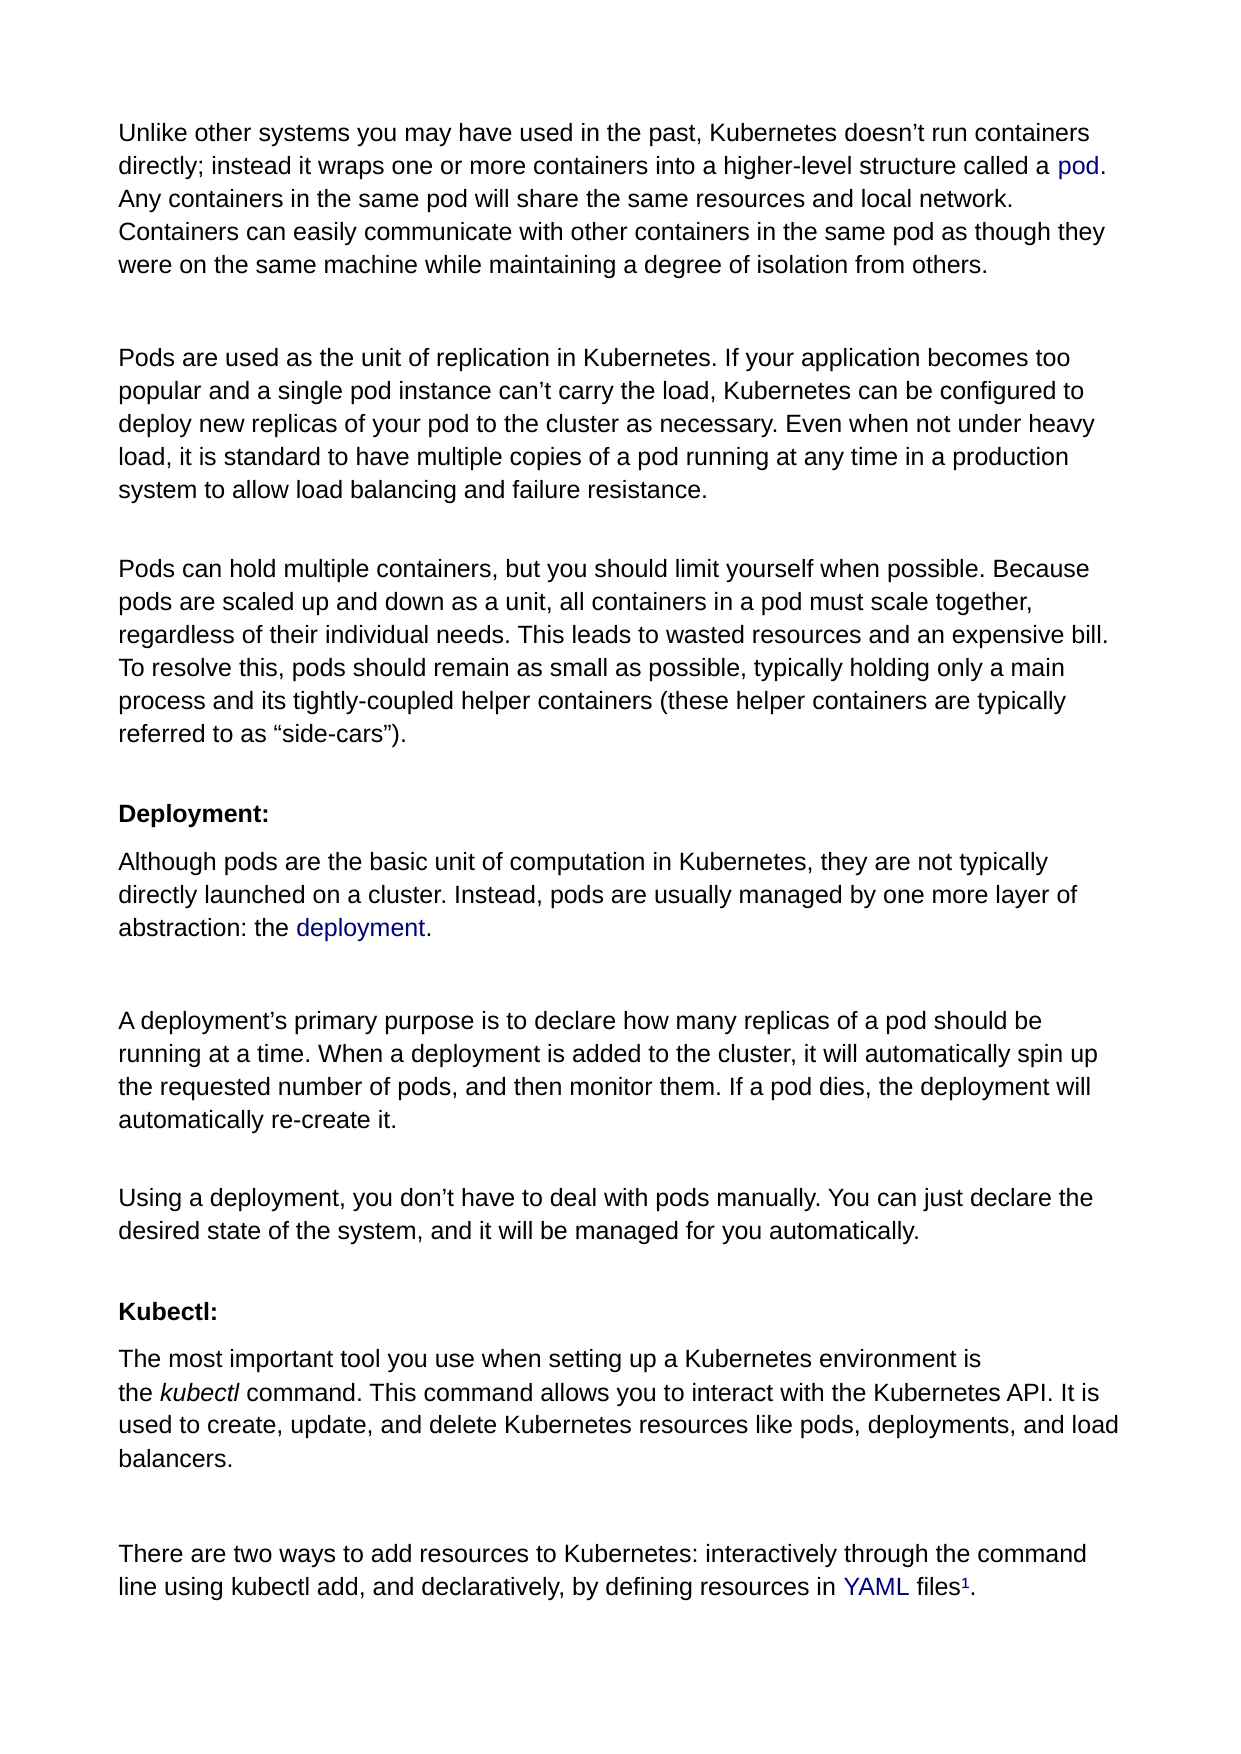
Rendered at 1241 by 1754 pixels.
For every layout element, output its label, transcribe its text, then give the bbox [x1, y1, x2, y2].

text Pods are used as the unit of replication in Kubernetes. If your application becomes too popular and a single pod instance can’t carry the load, Kubernetes can be configured to deploy new replicas of your pod to the cluster as necessary. Even when not under heavy load, it is standard to have multiple copies of a pod running at any time in a production system to allow load balancing and failure resistance. [118, 343, 1122, 504]
text Deployment: [118, 799, 1122, 828]
text Using a deployment, you don’t have to deal with pods manually. You can just declare the desired state of the system, and it will be managed for you automatically. [118, 1183, 1122, 1245]
text A deployment’s primary purpose is to declare how many replicas of a pod should be running at a time. When a deployment is added to the cluster, it will automatically spin up the requested number of pods, and then monitor them. If a pod dies, the deployment will automatically re-create it. [118, 1006, 1122, 1134]
text The most important tool you use when setting up a Kubernetes environment is the kubectl command. This command allows you to interact with the Kubernetes API. It is used to create, update, and delete Kubernetes resources like pods, deployments, and load balancers. [118, 1344, 1122, 1472]
text Although pods are the basic unit of computation in Kubernetes, they are not typically directly launched on a cluster. Instead, pods are usually managed by one more layer of abstraction: the deployment. [118, 847, 1122, 942]
text Pods can hold multiple containers, but you should limit yourself when possible. Because pods are scaled up and down as a unit, all containers in a pod must scale together, regardless of their individual needs. This leads to wasted resources and an expensive bill. To resolve this, pods should remain as small as possible, typically holding only a main process and its tightly-coupled helper containers (these helper containers are typically referred to as “side-cars”). [118, 553, 1122, 747]
text There are two ways to add resources to Kubernetes: interactively through the command line using kubectl add, and declaratively, by defining resources in YAML files¹. [118, 1539, 1122, 1601]
text Unlike other systems you may have used in the past, Kubernetes doesn’t run containers directly; instead it wraps one or more containers into a higher-level structure called a pod. Any containers in the same pod will share the same resources and local network. Containers can easily communicate with other containers in the same pod as though they were on the same machine while maintaining a degree of isolation from others. [118, 118, 1122, 279]
text Kubectl: [118, 1297, 1122, 1326]
